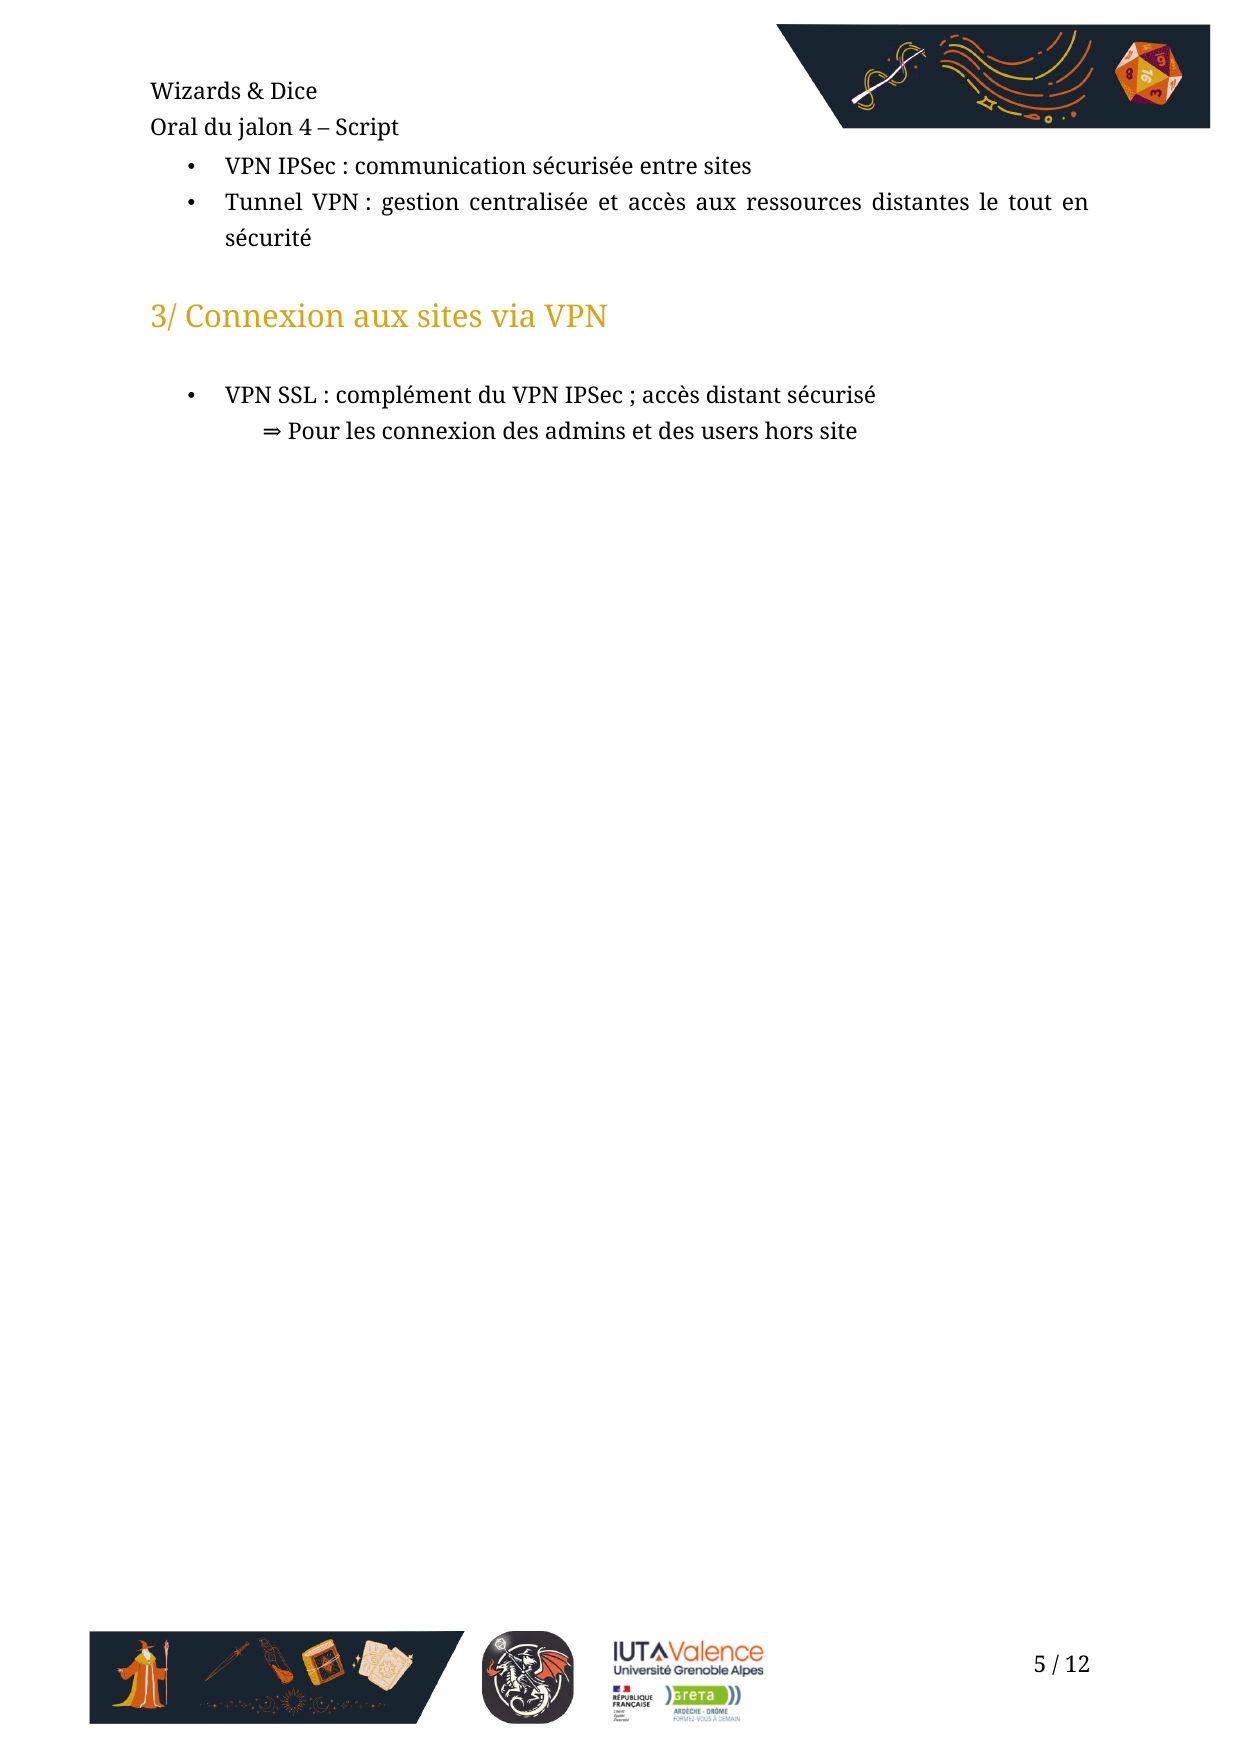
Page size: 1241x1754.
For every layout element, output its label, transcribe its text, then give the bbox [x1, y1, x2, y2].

list ⇒ Pour les connexion des admins et des users hors site [225, 414, 1090, 446]
picture [81, 1620, 788, 1733]
list VPN IPSec : communication sécurisée entre sites [187, 150, 1090, 181]
list VPN SSL : complément du VPN IPSec ; accès distant sécurisé [187, 379, 1090, 410]
picture [771, 21, 1218, 131]
subtitle Connexion aux sites via VPN [150, 294, 1090, 336]
list Tunnel VPN : gestion centralisée et accès aux ressources distantes le tout en sécurité [187, 186, 1090, 253]
